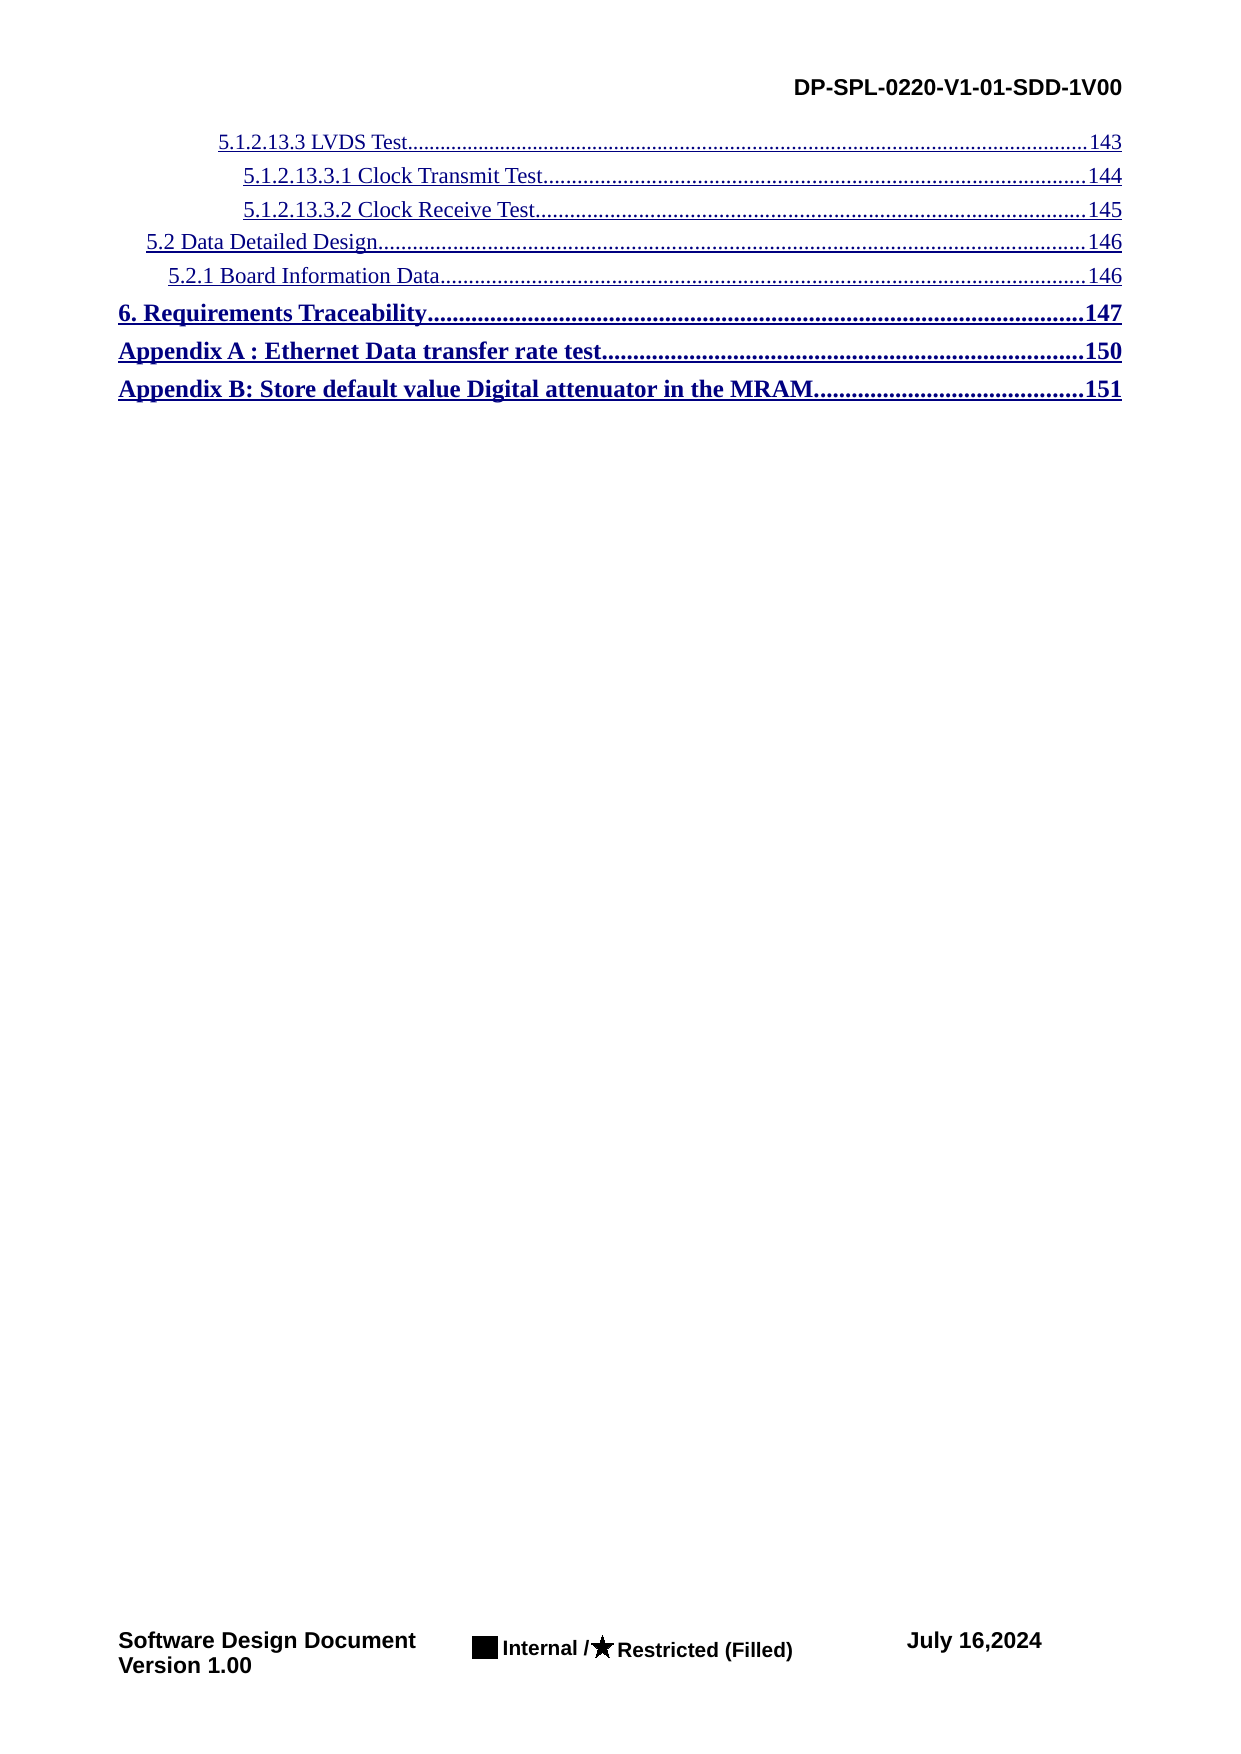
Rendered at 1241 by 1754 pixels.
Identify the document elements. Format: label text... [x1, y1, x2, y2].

text 5.2.1 Board Information Data 146 [168, 263, 1122, 285]
text Appendix B: Store default value Digital attenuator in the MRAM. 151 [118, 379, 1122, 399]
text 5.2 Data Detailed Design 146 [146, 231, 1122, 251]
text 5.1.2.13.3.2 Clock Receive Test 145 [243, 197, 1122, 219]
text 5.1.2.13.3 LVDS Test 143 [218, 129, 1122, 151]
text Appendix A : Ethernet Data transfer rate test 150 [118, 341, 1122, 361]
text 5.1.2.13.3.1 Clock Transmit Test 144 [243, 163, 1122, 185]
text 6. Requirements Traceability 147 [118, 303, 1122, 323]
